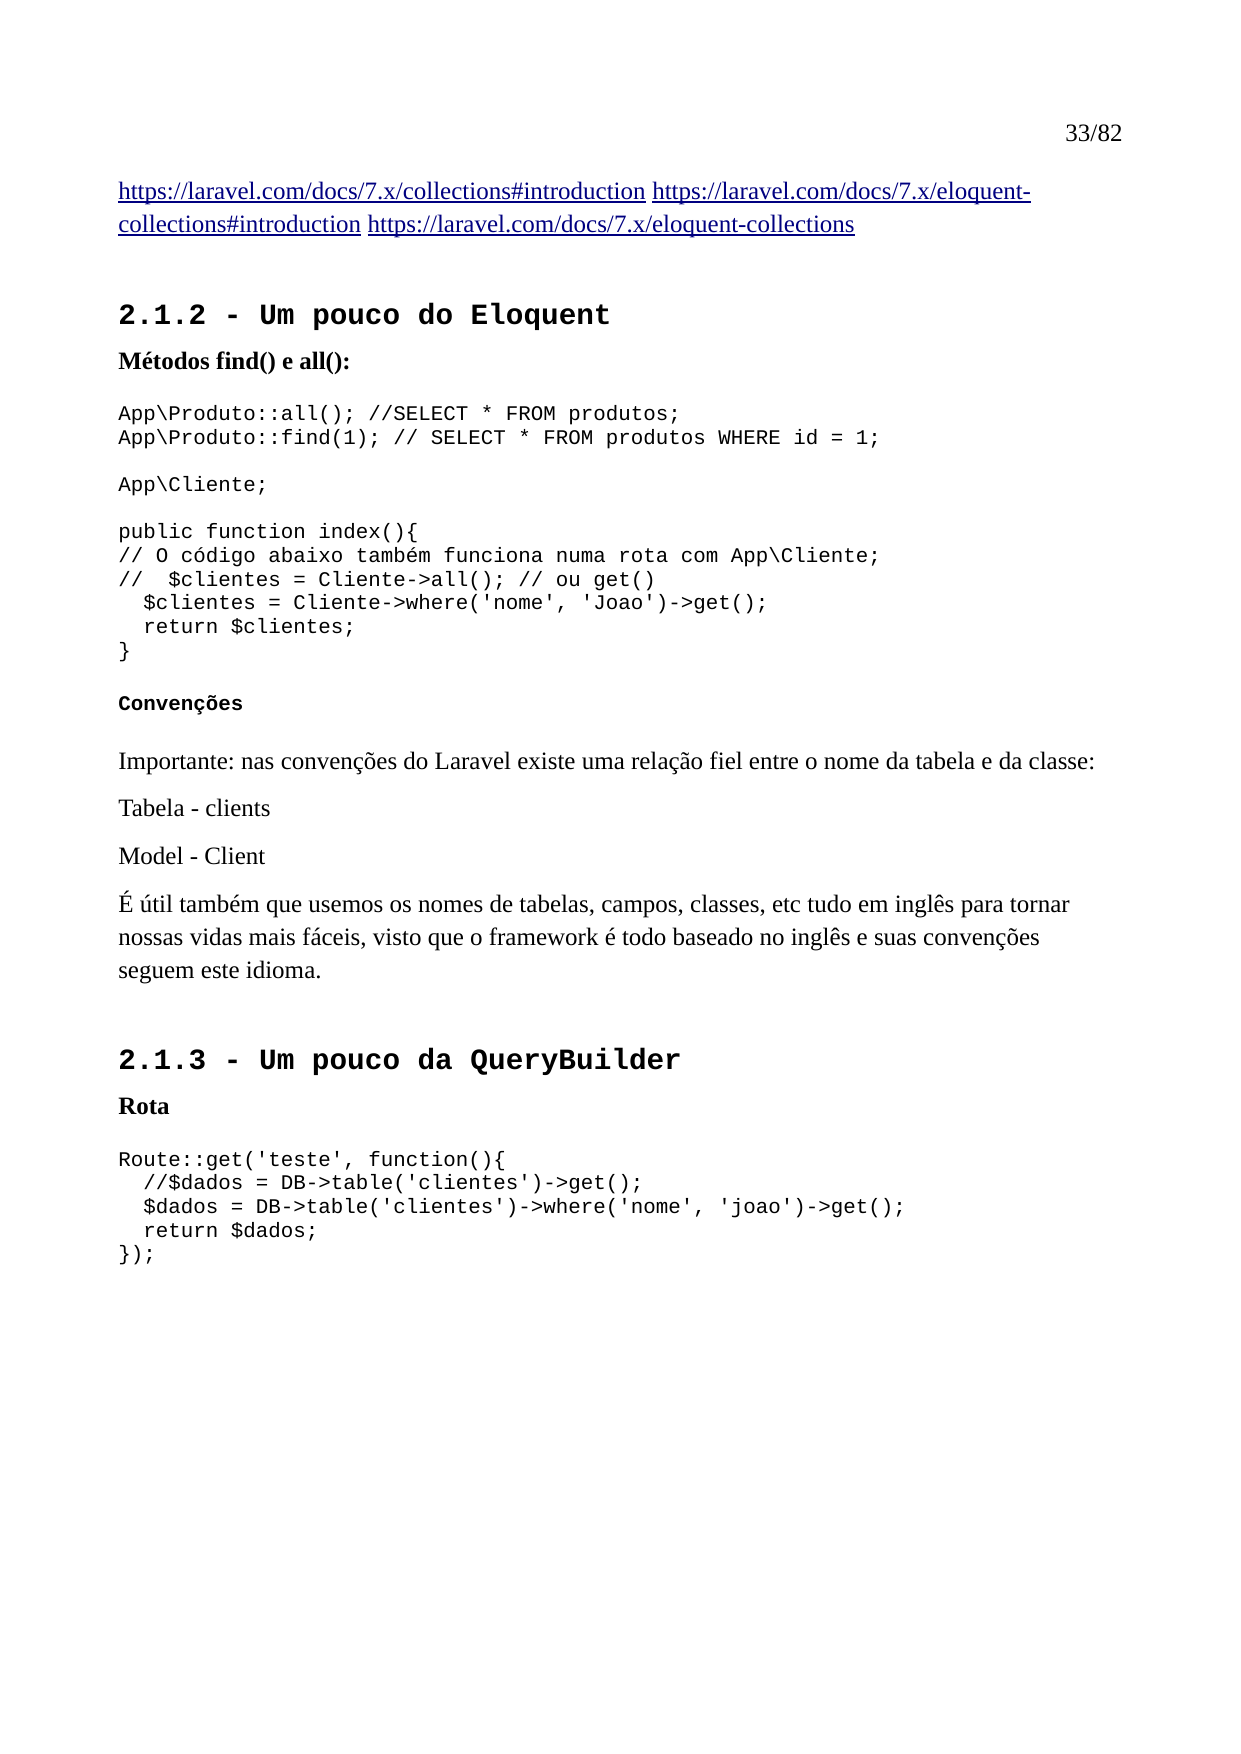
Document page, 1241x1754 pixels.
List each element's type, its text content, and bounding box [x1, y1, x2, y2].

text App\Produto::find(1); // SELECT * FROM produtos WHERE id = 1; [118, 427, 1122, 451]
text return $dados; [118, 1219, 1122, 1243]
text É útil também que usemos os nomes de tabelas, campos, classes, etc tudo em inglês para tornar nossas vidas mais fáceis, visto que o framework é todo baseado no inglês e suas convenções seguem este idioma. [118, 889, 1122, 983]
text }); [118, 1243, 1122, 1267]
text $clientes = Cliente->where('nome', 'Joao')->get(); [118, 592, 1122, 616]
text Importante: nas convenções do Laravel existe uma relação fiel entre o nome da tabela e da classe: [118, 746, 1122, 775]
text App\Cliente; [118, 474, 1122, 498]
text return $clientes; [118, 616, 1122, 640]
subtitle 2.1.2 - Um pouco do Eloquent [118, 300, 1122, 333]
text $dados = DB->table('clientes')->where('nome', 'joao')->get(); [118, 1196, 1122, 1219]
text Model - Client [118, 841, 1122, 870]
text App\Produto::all(); //SELECT * FROM produtos; [118, 403, 1122, 427]
text Tabela - clients [118, 793, 1122, 822]
subtitle 2.1.3 - Um pouco da QueryBuilder [118, 1045, 1122, 1079]
text Route::get('teste', function(){ [118, 1149, 1122, 1172]
text https://laravel.com/docs/7.x/collections#introduction https://laravel.com/docs/7.x/eloquent-collections#introduction https://laravel.com/docs/7.x/eloquent-collections [118, 176, 1122, 238]
text Métodos find() e all(): [118, 346, 1122, 374]
text // O código abaixo também funciona numa rota com App\Cliente; [118, 545, 1122, 569]
text //$dados = DB->table('clientes')->get(); [118, 1172, 1122, 1196]
text public function index(){ [118, 521, 1122, 545]
text } [118, 640, 1122, 663]
text Rota [118, 1091, 1122, 1120]
text // $clientes = Cliente->all(); // ou get() [118, 569, 1122, 592]
text Convenções [118, 693, 1122, 716]
